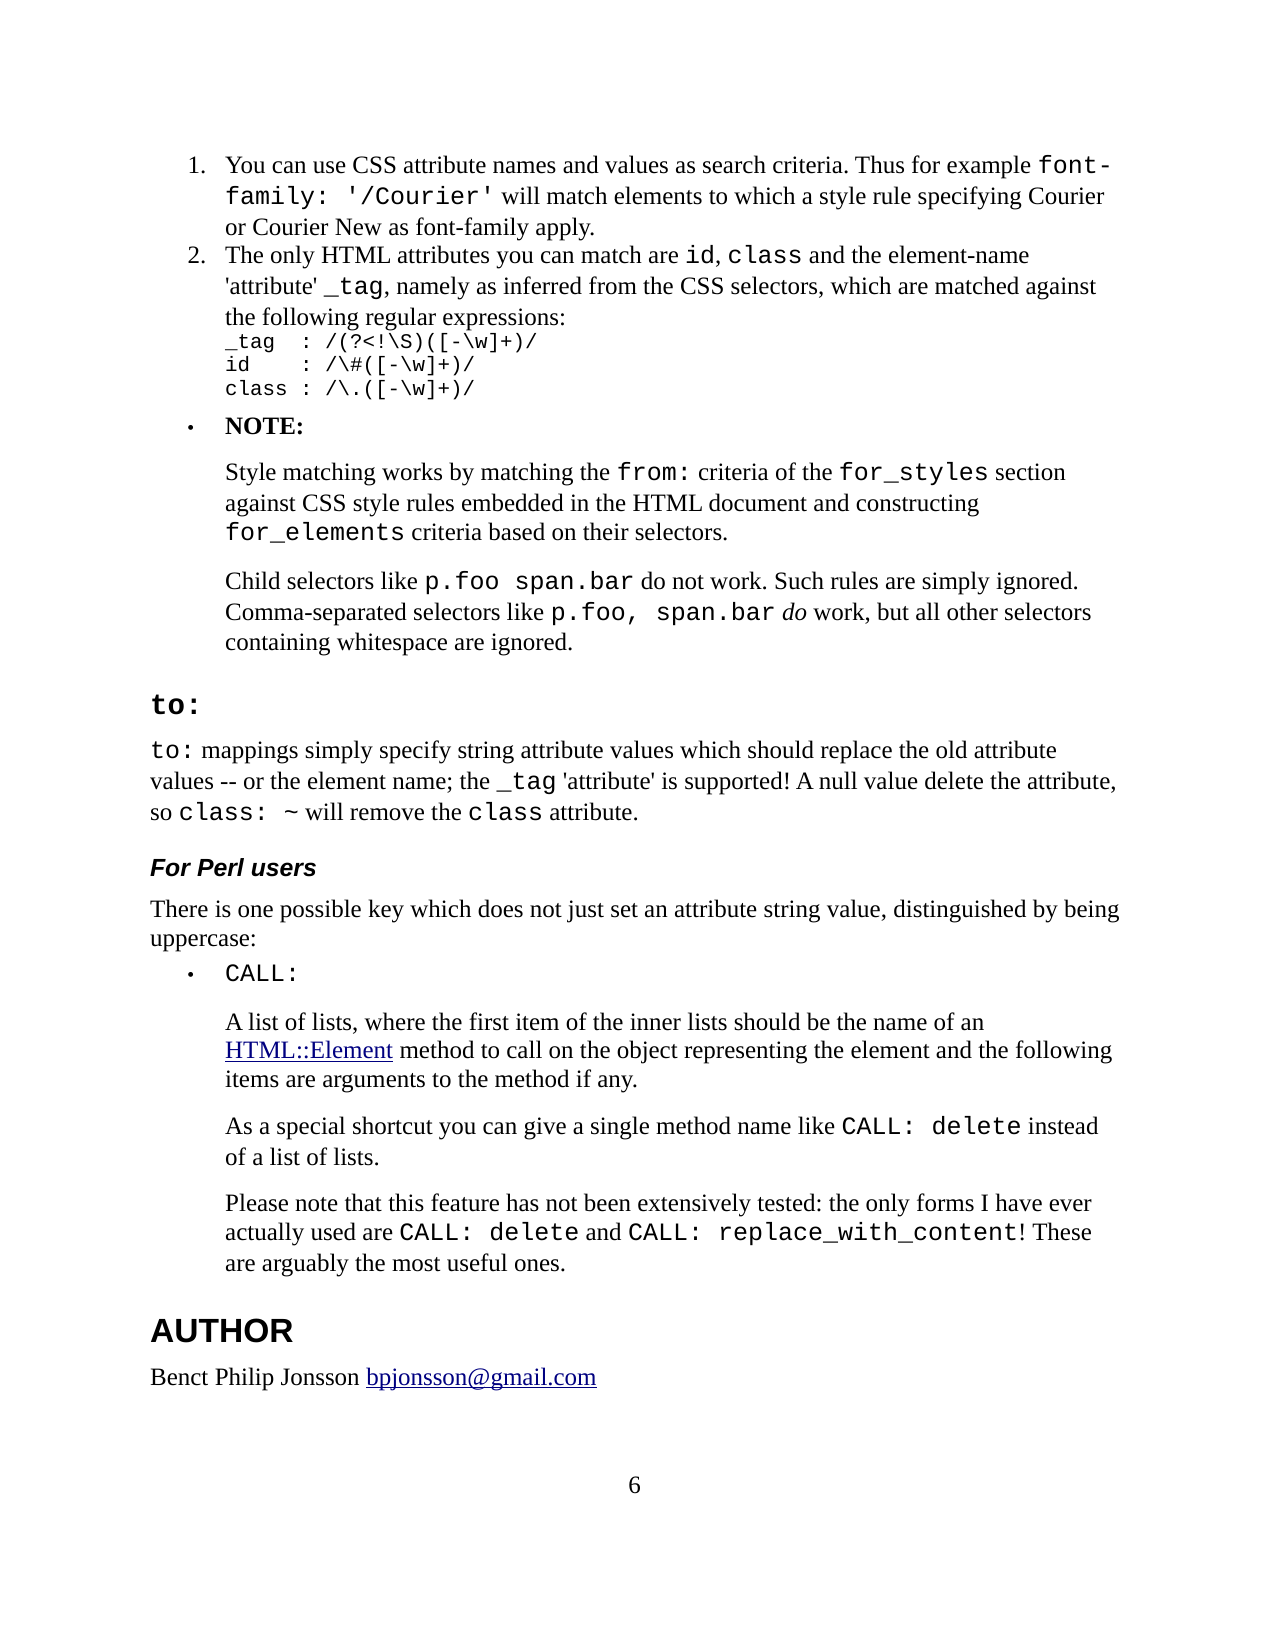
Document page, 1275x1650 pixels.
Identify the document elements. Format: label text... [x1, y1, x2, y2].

subtitle AUTHOR [150, 1311, 1125, 1349]
subtitle For Perl users [150, 853, 1125, 882]
list Style matching works by matching the from: criteria of the for_styles section against CSS style rules embedded in the HTML document and constructing for_elements criteria based on their selectors. [187, 457, 1125, 548]
list You can use CSS attribute names and values as search criteria. Thus for example font-family: '/Courier' will match elements to which a style rule specifying Courier or Courier New as font-family apply. [187, 150, 1125, 240]
list class : /\.([-\w]+)/ [187, 378, 1125, 402]
list A list of lists, where the first item of the inner lists should be the name of an HTML::Element method to call on the object representing the element and the following items are arguments to the method if any. [187, 1007, 1125, 1093]
text to: mappings simply specify string attribute values which should replace the old attribute values -- or the element name; the _tag 'attribute' is supported! A null value delete the attribute, so class: ~ will remove the class attribute. [150, 736, 1125, 828]
list Child selectors like p.foo span.bar do not work. Such rules are simply ignored. Comma-separated selectors like p.foo, span.bar do work, but all other selectors containing whitespace are ignored. [187, 566, 1125, 656]
list The only HTML attributes you can match are id, class and the element-name 'attribute' _tag, namely as inferred from the CSS selectors, which are matched against the following regular expressions: [187, 240, 1125, 331]
text Benct Philip Jonsson bpjonsson@gmail.com [150, 1362, 1125, 1391]
list NOTE: [187, 411, 1125, 439]
list As a special shortcut you can give a single method name like CALL: delete instead of a list of lists. [187, 1111, 1125, 1171]
list _tag : /(?<!\S)([-\w]+)/ [187, 331, 1125, 354]
subtitle to: [150, 690, 1125, 723]
list Please note that this feature has not been extensively tested: the only forms I have ever actually used are CALL: delete and CALL: replace_with_content! These are arguably the most useful ones. [187, 1188, 1125, 1277]
list id : /\#([-\w]+)/ [187, 354, 1125, 378]
list CALL: [187, 961, 1125, 989]
text There is one possible key which does not just set an attribute string value, distinguished by being uppercase: [150, 894, 1125, 952]
